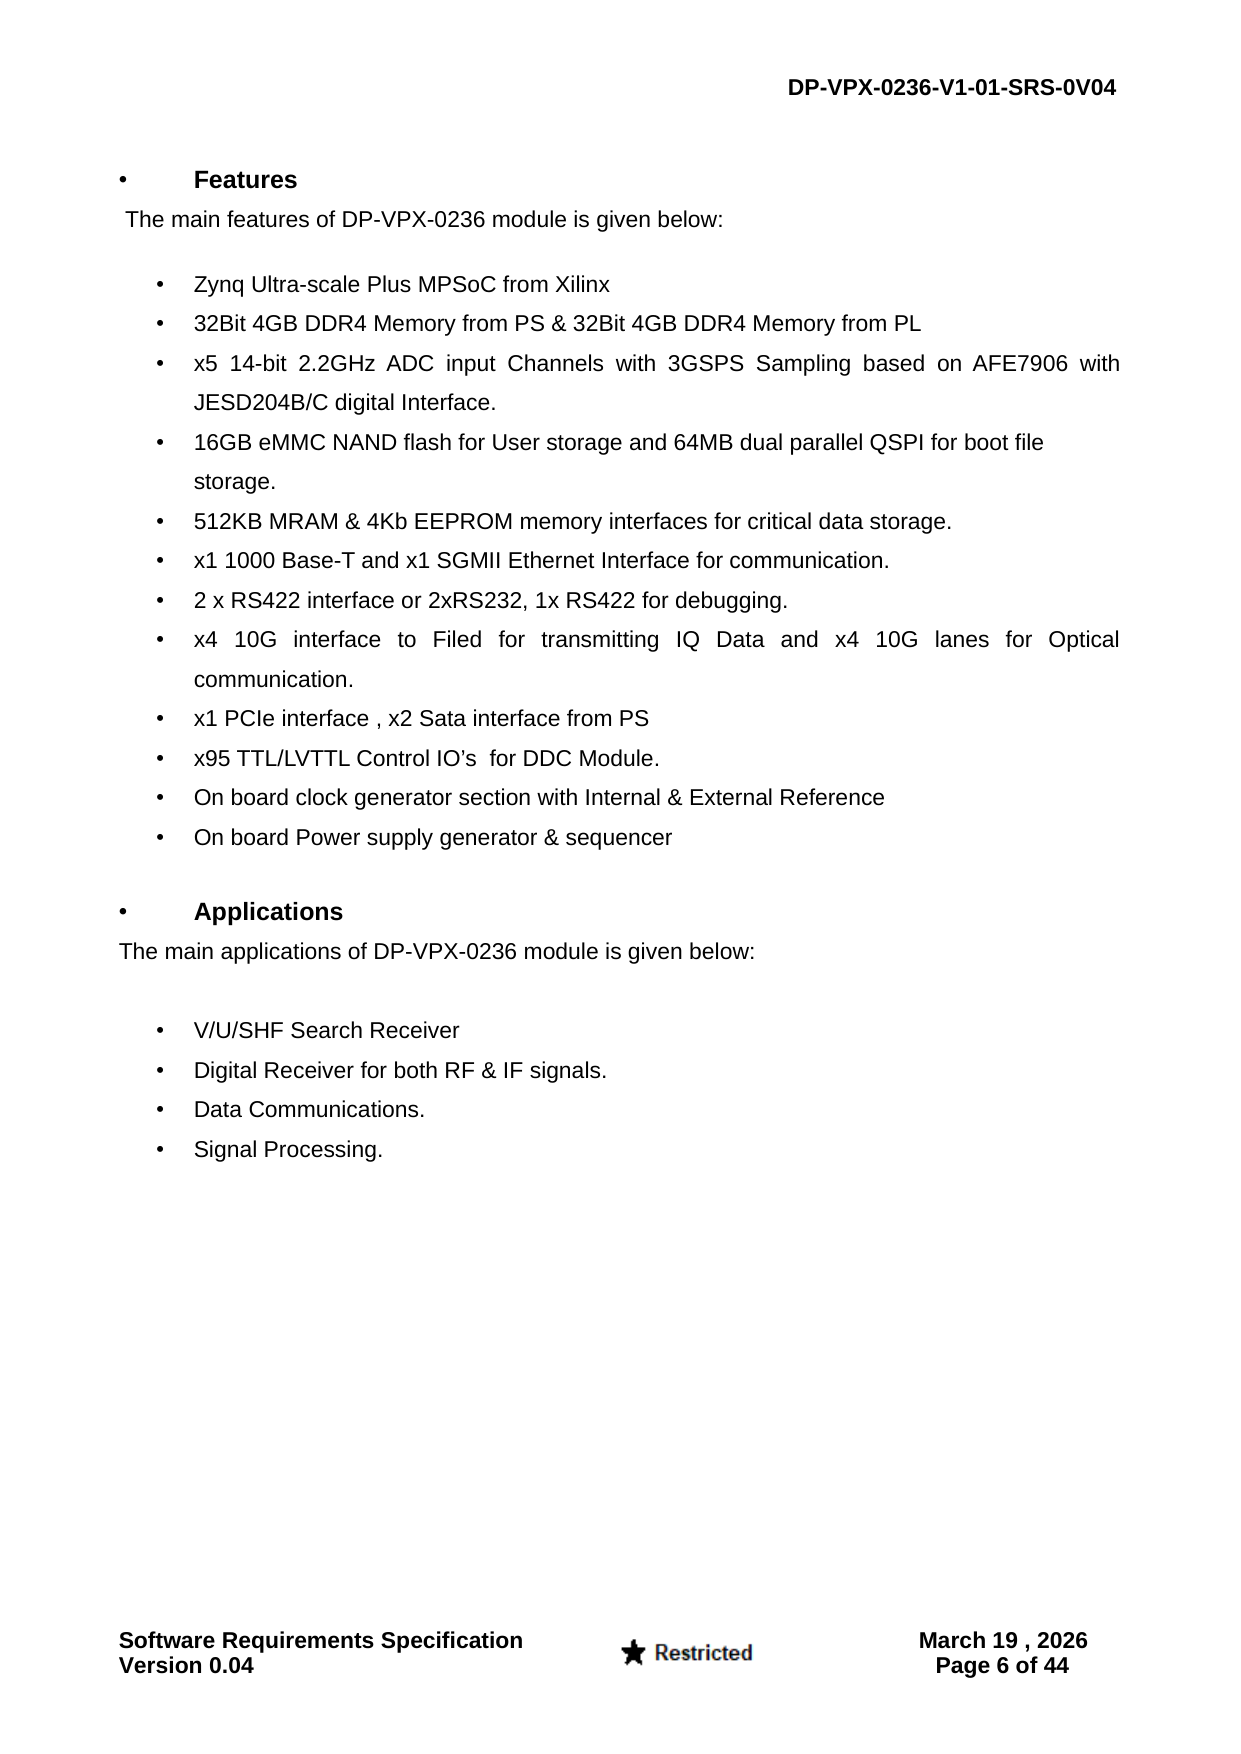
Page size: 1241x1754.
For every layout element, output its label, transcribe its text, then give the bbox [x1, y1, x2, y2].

list Applications [118, 901, 1122, 926]
list Zynq Ultra-scale Plus MPSoC from Xilinx [156, 271, 1122, 297]
list On board Power supply generator & sequencer [156, 824, 1122, 850]
list x95 TTL/LVTTL Control IO’s for DDC Module. [156, 745, 1122, 771]
list On board clock generator section with Internal & External Reference [156, 784, 1122, 811]
list x4 10G interface to Filed for transmitting IQ Data and x4 10G lanes for Optical communication. [156, 626, 1122, 692]
list x5 14-bit 2.2GHz ADC input Channels with 3GSPS Sampling based on AFE7906 with JESD204B/C digital Interface. [156, 350, 1122, 416]
list Signal Processing. [156, 1136, 1122, 1162]
list 512KB MRAM & 4Kb EEPROM memory interfaces for critical data storage. [156, 508, 1122, 534]
list x1 1000 Base-T and x1 SGMII Ethernet Interface for communication. [156, 547, 1122, 574]
list 2 x RS422 interface or 2xRS232, 1x RS422 for debugging. [156, 587, 1122, 613]
text The main features of DP-VPX-0236 module is given below: [118, 206, 1122, 233]
list x1 PCIe interface , x2 Sata interface from PS [156, 705, 1122, 732]
list Digital Receiver for both RF & IF signals. [156, 1057, 1122, 1083]
picture [611, 1630, 766, 1675]
list 32Bit 4GB DDR4 Memory from PS & 32Bit 4GB DDR4 Memory from PL [156, 310, 1122, 337]
text The main applications of DP-VPX-0236 module is given below: [118, 938, 1122, 964]
list V/U/SHF Search Receiver [156, 1017, 1122, 1043]
list Features [118, 169, 1122, 194]
list 16GB eMMC NAND flash for User storage and 64MB dual parallel QSPI for boot file storage. [156, 429, 1122, 495]
list Data Communications. [156, 1096, 1122, 1122]
